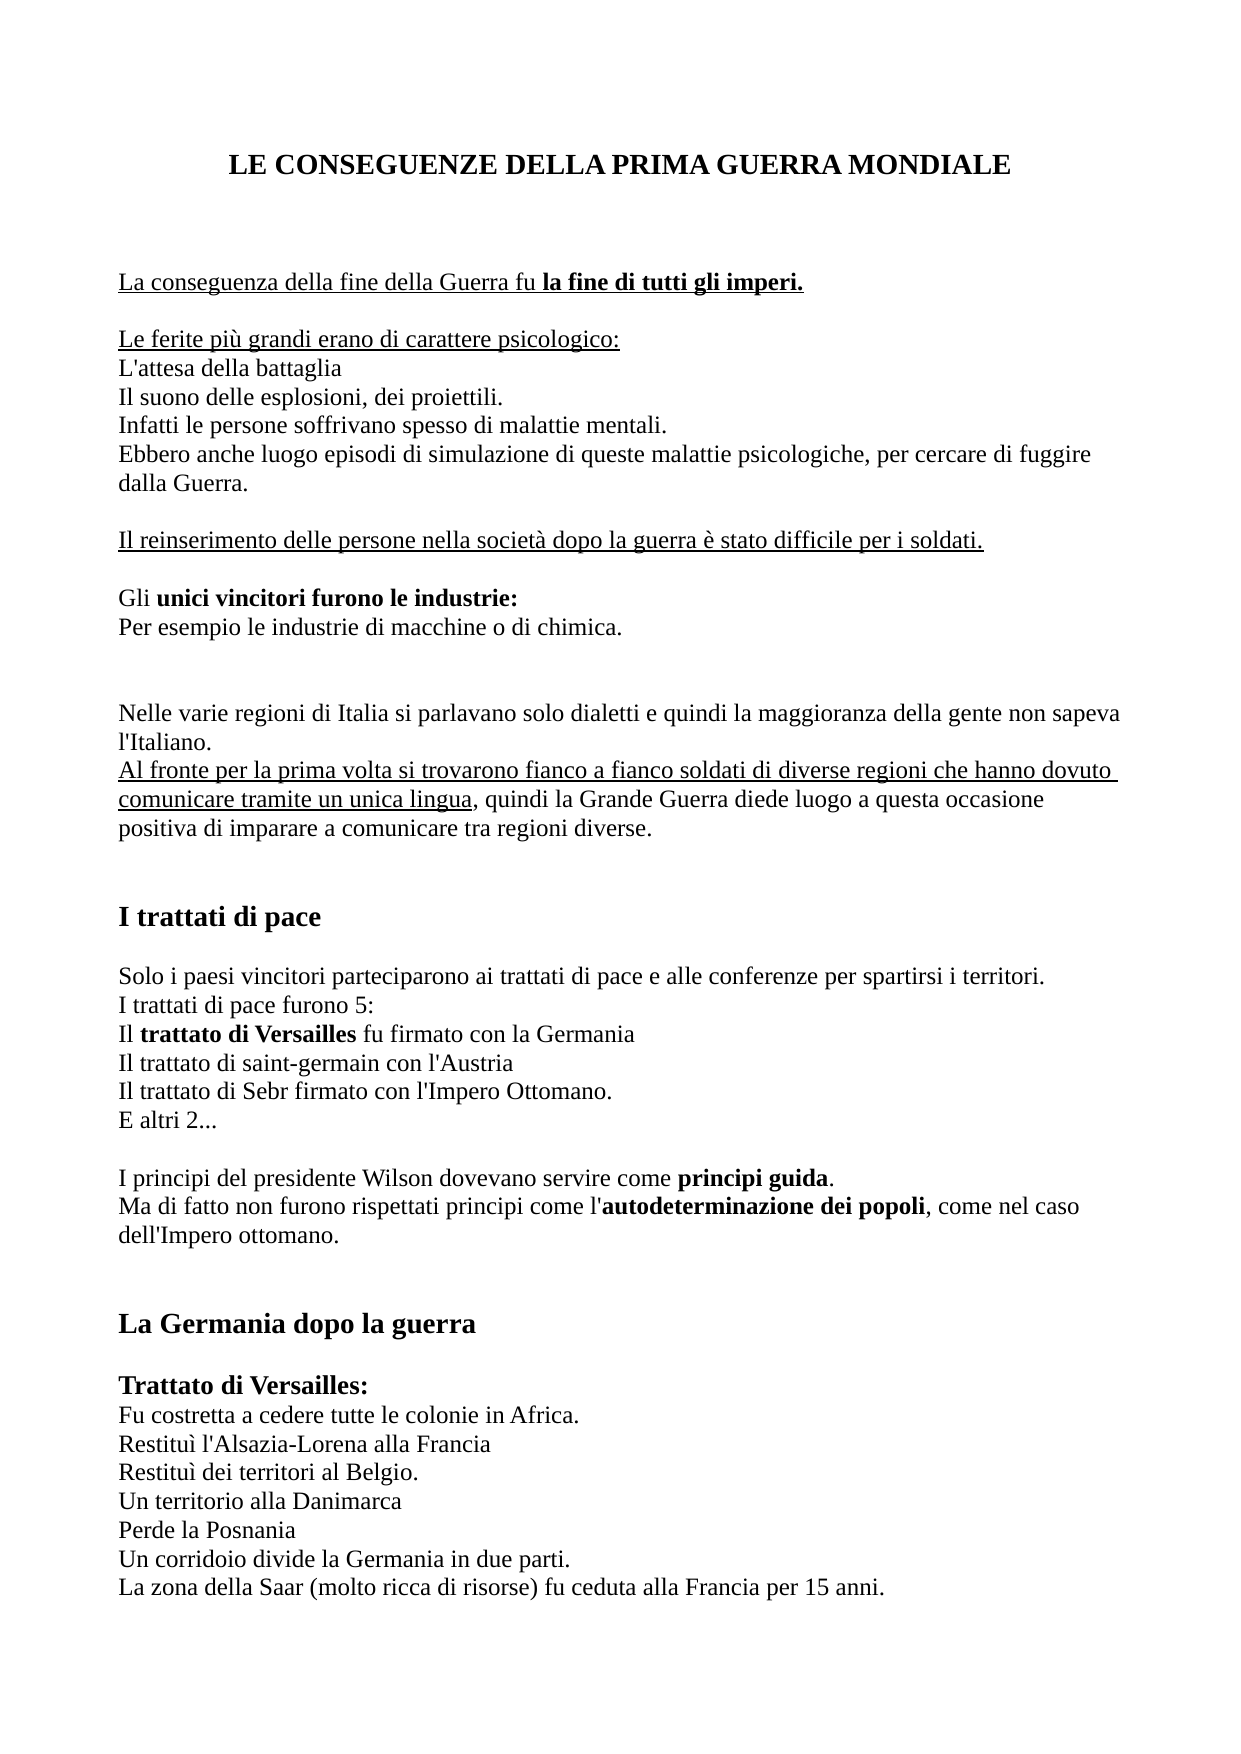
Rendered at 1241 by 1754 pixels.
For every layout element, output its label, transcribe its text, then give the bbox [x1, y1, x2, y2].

text Il reinserimento delle persone nella società dopo la guerra è stato difficile per i soldati. [118, 525, 1122, 554]
text Il trattato di Sebr firmato con l'Impero Ottomano. [118, 1076, 1122, 1105]
text Il trattato di Versailles fu firmato con la Germania [118, 1019, 1122, 1048]
text Restituì dei territori al Belgio. [118, 1457, 1122, 1486]
text Al fronte per la prima volta si trovarono fianco a fianco soldati di diverse regioni che hanno dovuto comunicare tramite un unica lingua, quindi la Grande Guerra diede luogo a questa occasione positiva di imparare a comunicare tra regioni diverse. [118, 755, 1122, 842]
text Il suono delle esplosioni, dei proiettili. [118, 382, 1122, 410]
text Infatti le persone soffrivano spesso di malattie mentali. [118, 410, 1122, 439]
text Per esempio le industrie di macchine o di chimica. [118, 612, 1122, 640]
text La zona della Saar (molto ricca di risorse) fu ceduta alla Francia per 15 anni. [118, 1572, 1122, 1601]
text Ebbero anche luogo episodi di simulazione di queste malattie psicologiche, per cercare di fuggire dalla Guerra. [118, 439, 1122, 497]
text Solo i paesi vincitori parteciparono ai trattati di pace e alle conferenze per spartirsi i territori. [118, 961, 1122, 990]
text Un corridoio divide la Germania in due parti. [118, 1544, 1122, 1572]
text Un territorio alla Danimarca [118, 1486, 1122, 1515]
text I principi del presidente Wilson dovevano servire come principi guida. [118, 1163, 1122, 1191]
text Trattato di Versailles: [118, 1369, 1122, 1400]
text E altri 2... [118, 1105, 1122, 1134]
text I trattati di pace furono 5: [118, 990, 1122, 1019]
text LE CONSEGUENZE DELLA PRIMA GUERRA MONDIALE [118, 147, 1122, 180]
text Le ferite più grandi erano di carattere psicologico: [118, 324, 1122, 353]
text Restituì l'Alsazia-Lorena alla Francia [118, 1429, 1122, 1457]
text Perde la Posnania [118, 1515, 1122, 1544]
text Ma di fatto non furono rispettati principi come l'autodeterminazione dei popoli, come nel caso dell'Impero ottomano. [118, 1191, 1122, 1249]
text La Germania dopo la guerra [118, 1306, 1122, 1340]
text La conseguenza della fine della Guerra fu la fine di tutti gli imperi. [118, 267, 1122, 295]
text Gli unici vincitori furono le industrie: [118, 583, 1122, 612]
text Nelle varie regioni di Italia si parlavano solo dialetti e quindi la maggioranza della gente non sapeva l'Italiano. [118, 698, 1122, 755]
text Il trattato di saint-germain con l'Austria [118, 1048, 1122, 1076]
text Fu costretta a cedere tutte le colonie in Africa. [118, 1400, 1122, 1429]
text L'attesa della battaglia [118, 353, 1122, 382]
text I trattati di pace [118, 899, 1122, 933]
